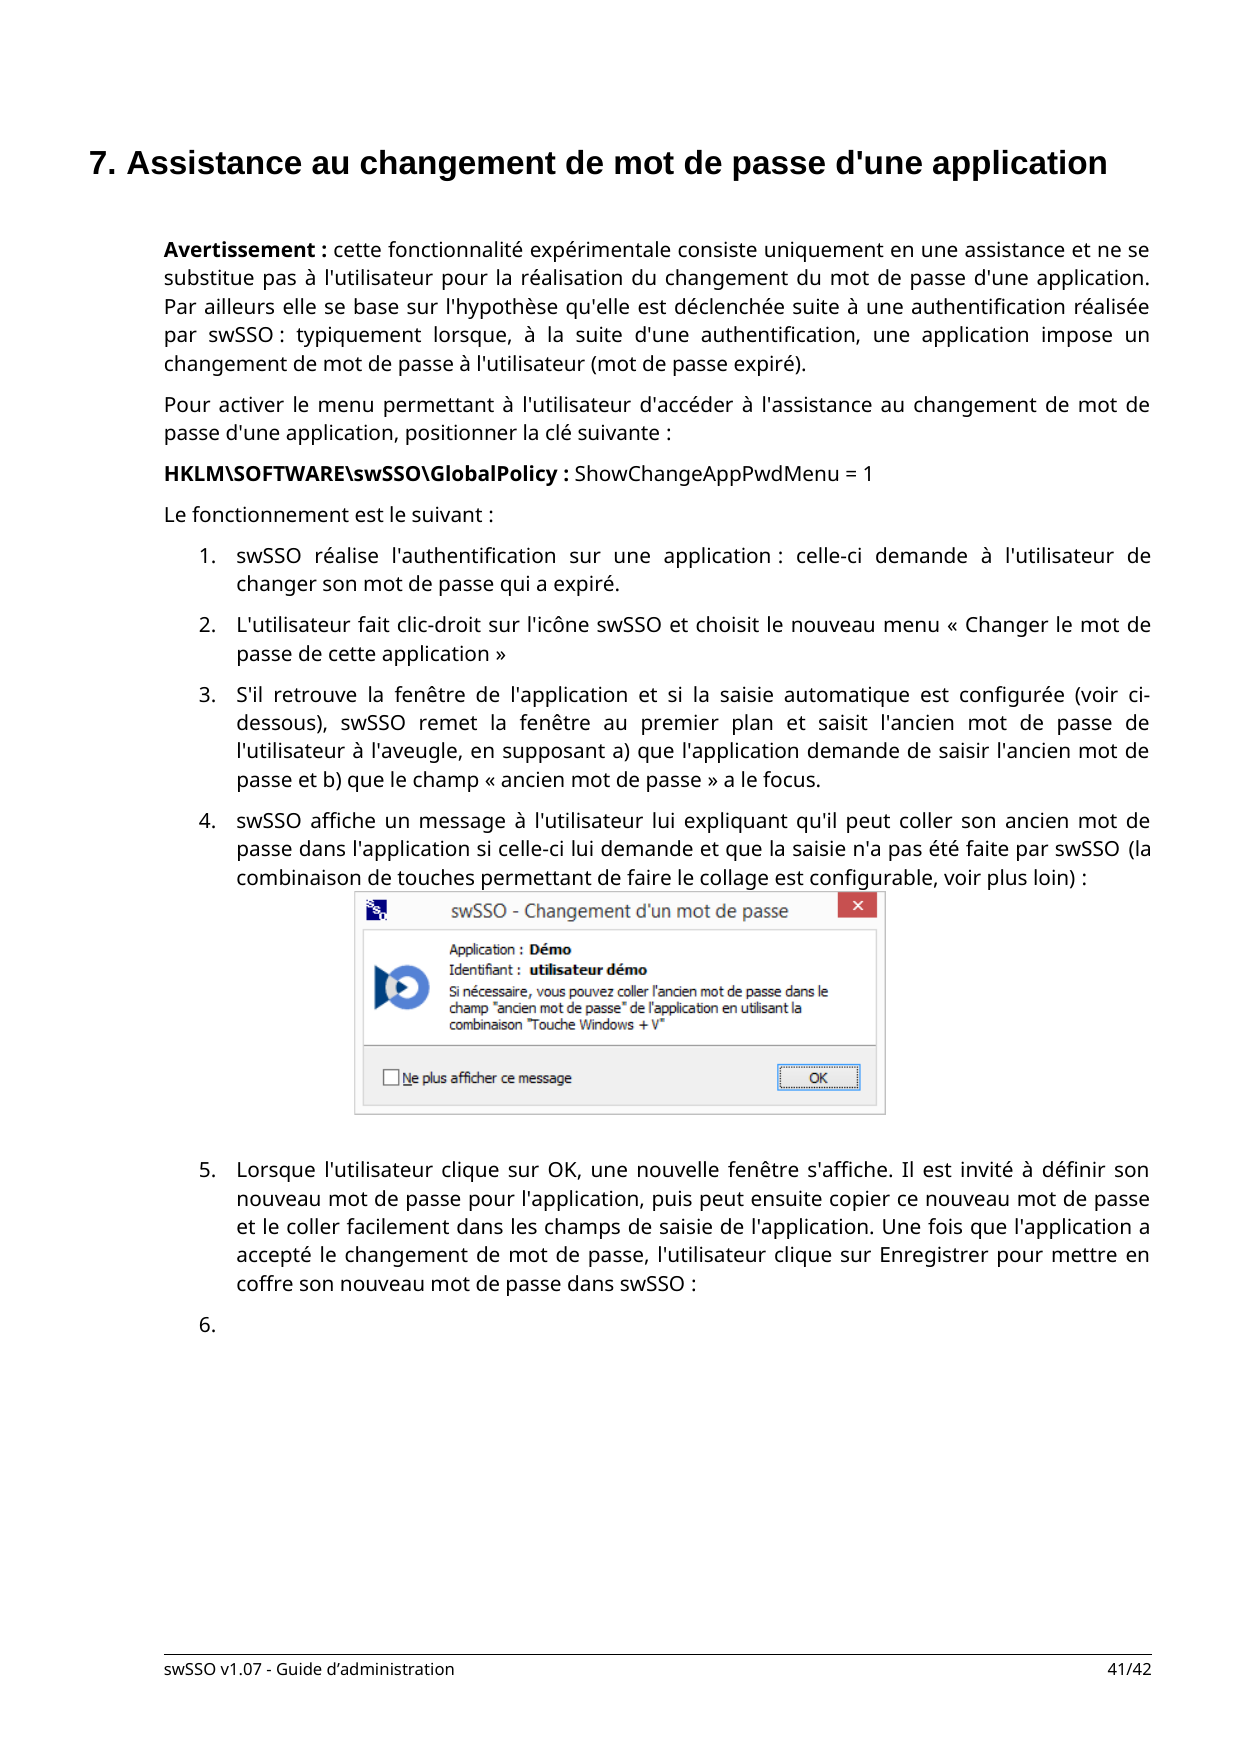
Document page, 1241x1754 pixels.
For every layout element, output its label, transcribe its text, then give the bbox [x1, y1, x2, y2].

text Le fonctionnement est le suivant : [164, 500, 1152, 528]
list Lorsque l'utilisateur clique sur OK, une nouvelle fenêtre s'affiche. Il est invité à définir son nouveau mot de passe pour l'application, puis peut ensuite copier ce nouveau mot de passe et le coller facilement dans les champs de saisie de l'application. Une fois que l'application a accepté le changement de mot de passe, l'utilisateur clique sur Enregistrer pour mettre en coffre son nouveau mot de passe dans swSSO : [199, 1155, 1152, 1297]
list swSSO réalise l'authentification sur une application : celle-ci demande à l'utilisateur de changer son mot de passe qui a expiré. [199, 541, 1152, 598]
picture [354, 891, 886, 1115]
list S'il retrouve la fenêtre de l'application et si la saisie automatique est configurée (voir ci-dessous), swSSO remet la fenêtre au premier plan et saisit l'ancien mot de passe de l'utilisateur à l'aveugle, en supposant a) que l'application demande de saisir l'ancien mot de passe et b) que le champ « ancien mot de passe » a le focus. [199, 680, 1152, 793]
list L'utilisateur fait clic-droit sur l'icône swSSO et choisit le nouveau menu « Changer le mot de passe de cette application » [199, 610, 1152, 667]
subtitle Assistance au changement de mot de passe d'une application [89, 143, 1152, 182]
text Pour activer le menu permettant à l'utilisateur d'accéder à l'assistance au changement de mot de passe d'une application, positionner la clé suivante : [164, 390, 1152, 447]
list swSSO affiche un message à l'utilisateur lui expliquant qu'il peut coller son ancien mot de passe dans l'application si celle-ci lui demande et que la saisie n'a pas été faite par swSSO (la combinaison de touches permettant de faire le collage est configurable, voir plus loin) : [199, 806, 1152, 891]
text Avertissement : cette fonctionnalité expérimentale consiste uniquement en une assistance et ne se substitue pas à l'utilisateur pour la réalisation du changement du mot de passe d'une application. Par ailleurs elle se base sur l'hypothèse qu'elle est déclenchée suite à une authentification réalisée par swSSO : typiquement lorsque, à la suite d'une authentification, une application impose un changement de mot de passe à l'utilisateur (mot de passe expiré). [164, 235, 1152, 377]
text HKLM\SOFTWARE\swSSO\GlobalPolicy : ShowChangeAppPwdMenu = 1 [164, 459, 1152, 487]
